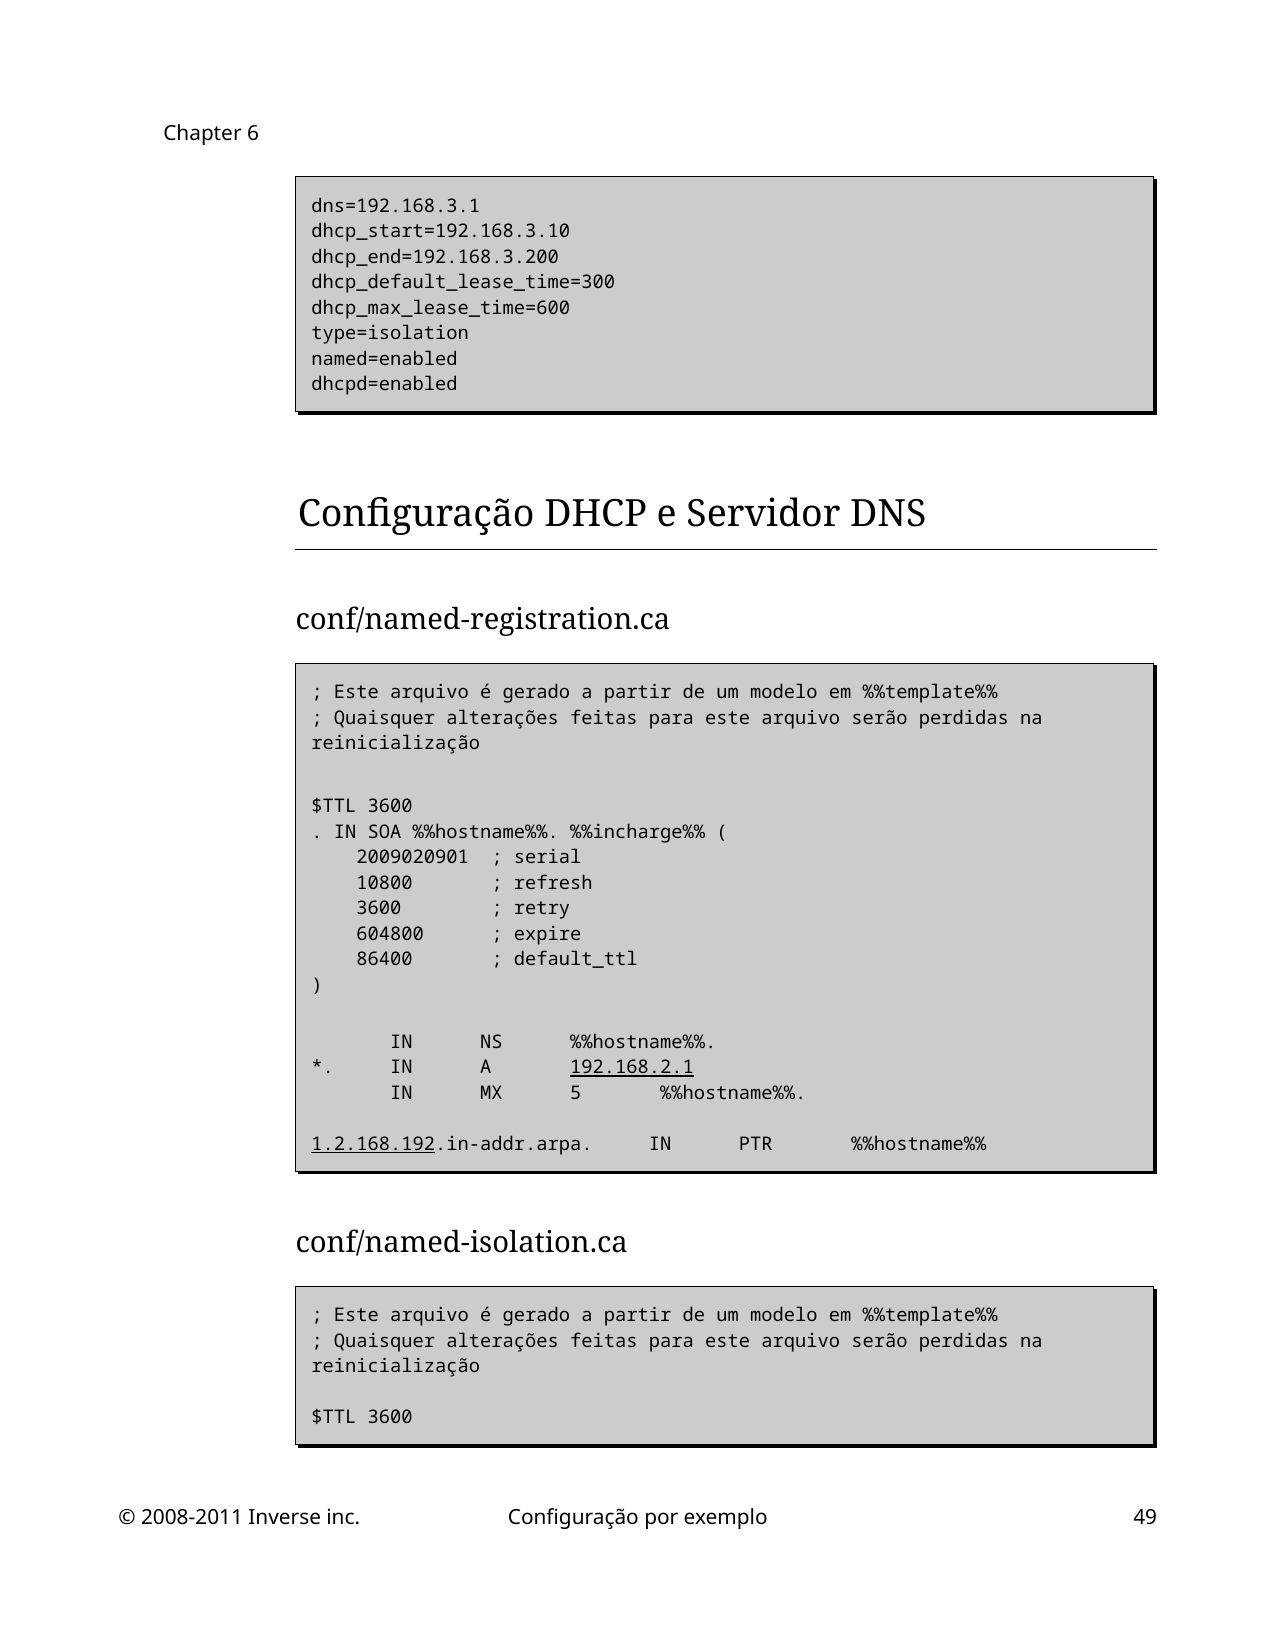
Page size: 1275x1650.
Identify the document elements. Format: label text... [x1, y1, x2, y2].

text IN NS %%hostname%%. *. IN A 192.168.2.1 IN MX 5 %%hostname%%. 1.2.168.192.in-addr.arpa. IN PTR %%hostname%% [296, 987, 1153, 1171]
text ; Este arquivo é gerado a partir de um modelo em %%template%% ; Quaisquer alterações feitas para este arquivo serão perdidas na reinicialização [296, 664, 1153, 745]
text ; Este arquivo é gerado a partir de um modelo em %%template%% ; Quaisquer alterações feitas para este arquivo serão perdidas na reinicialização $TTL 3600 [296, 1287, 1153, 1444]
subtitle conf/named-isolation.ca [295, 1221, 1157, 1261]
subtitle conf/named-registration.ca [295, 598, 1157, 638]
text dns=192.168.3.1 dhcp_start=192.168.3.10 dhcp_end=192.168.3.200 dhcp_default_lease_time=300 dhcp_max_lease_time=600 type=isolation named=enabled dhcpd=enabled [296, 177, 1153, 411]
subtitle Configuração DHCP e Servidor DNS [295, 486, 1157, 549]
text $TTL 3600 . IN SOA %%hostname%%. %%incharge%% ( 2009020901 ; serial 10800 ; refresh 3600 ; retry 604800 ; expire 86400 ; default_ttl ) [296, 777, 1153, 987]
